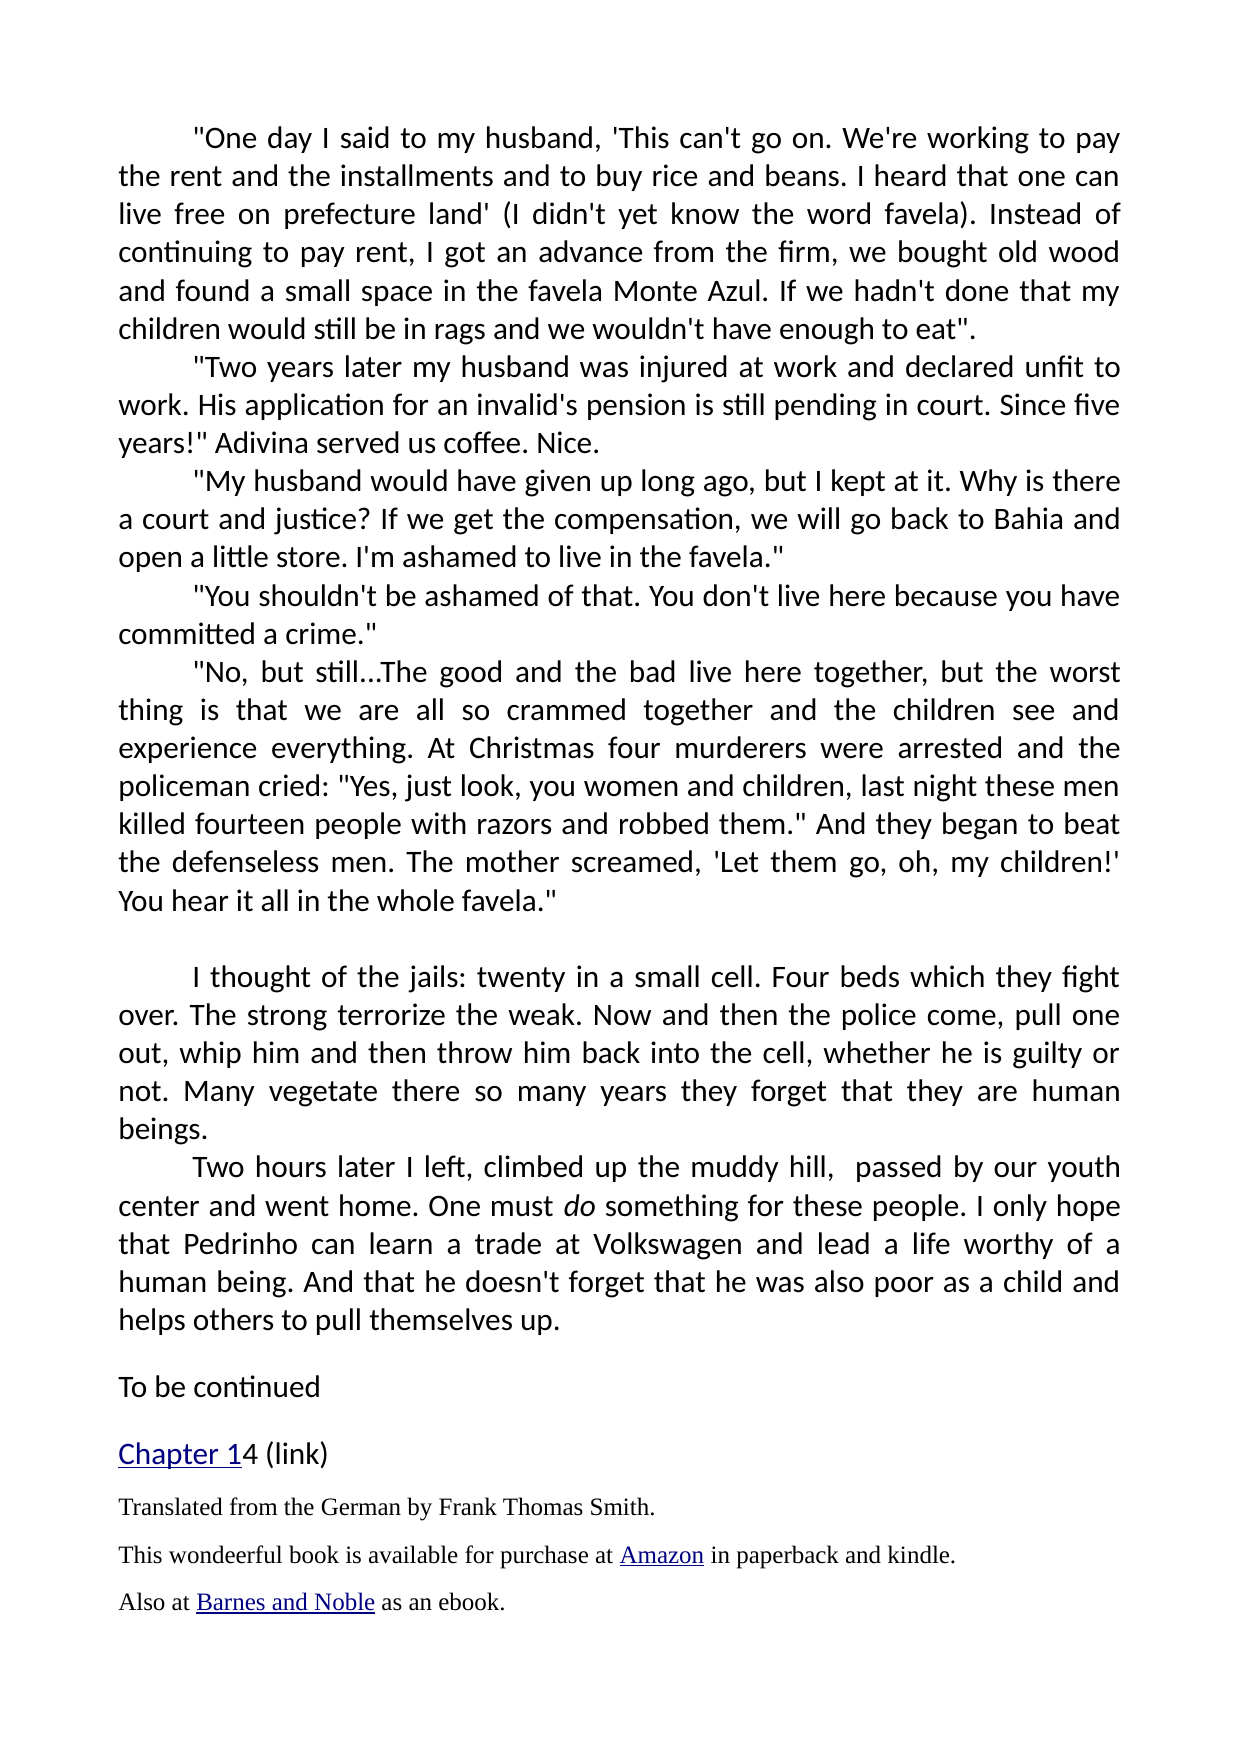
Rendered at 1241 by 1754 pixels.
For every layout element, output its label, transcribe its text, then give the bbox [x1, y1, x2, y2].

text "Two years later my husband was injured at work and declared unfit to work. His application for an invalid's pension is still pending in court. Since five years!" Adivina served us coffee. Nice. [118, 347, 1122, 461]
text "You shouldn't be ashamed of that. You don't live here because you have committed a crime." [118, 576, 1122, 652]
text This wondeerful book is available for purchase at Amazon in paperback and kindle. [118, 1540, 1122, 1568]
text Also at Barnes and Noble as an ebook. [118, 1587, 1122, 1616]
text Translated from the German by Frank Thomas Smith. [118, 1492, 1122, 1521]
text "One day I said to my husband, 'This can't go on. We're working to pay the rent and the installments and to buy rice and beans. I heard that one can live free on prefecture land' (I didn't yet know the word favela). Instead of continuing to pay rent, I got an advance from the firm, we bought old wood and found a small space in the favela Monte Azul. If we hadn't done that my children would still be in rags and we wouldn't have enough to eat". [118, 118, 1122, 347]
text Two hours later I left, climbed up the muddy hill, passed by our youth center and went home. One must do something for these people. I only hope that Pedrinho can learn a trade at Volkswagen and lead a life worthy of a human being. And that he doesn't forget that he was also poor as a child and helps others to pull themselves up. [118, 1147, 1122, 1338]
text To be continued [118, 1367, 1122, 1405]
text "No, but still...The good and the bad live here together, but the worst thing is that we are all so crammed together and the children see and experience everything. At Christmas four murderers were arrested and the policeman cried: "Yes, just look, you women and children, last night these men killed fourteen people with razors and robbed them." And they began to beat the defenseless men. The mother screamed, 'Let them go, oh, my children!' You hear it all in the whole favela." [118, 652, 1122, 919]
text Chapter 14 (link) [118, 1434, 1122, 1472]
text "My husband would have given up long ago, but I kept at it. Why is there a court and justice? If we get the compensation, we will go back to Bahia and open a little store. I'm ashamed to live in the favela." [118, 461, 1122, 576]
text I thought of the jails: twenty in a small cell. Four beds which they fight over. The strong terrorize the weak. Now and then the police come, pull one out, whip him and then throw him back into the cell, whether he is guilty or not. Many vegetate there so many years they forget that they are human beings. [118, 957, 1122, 1147]
